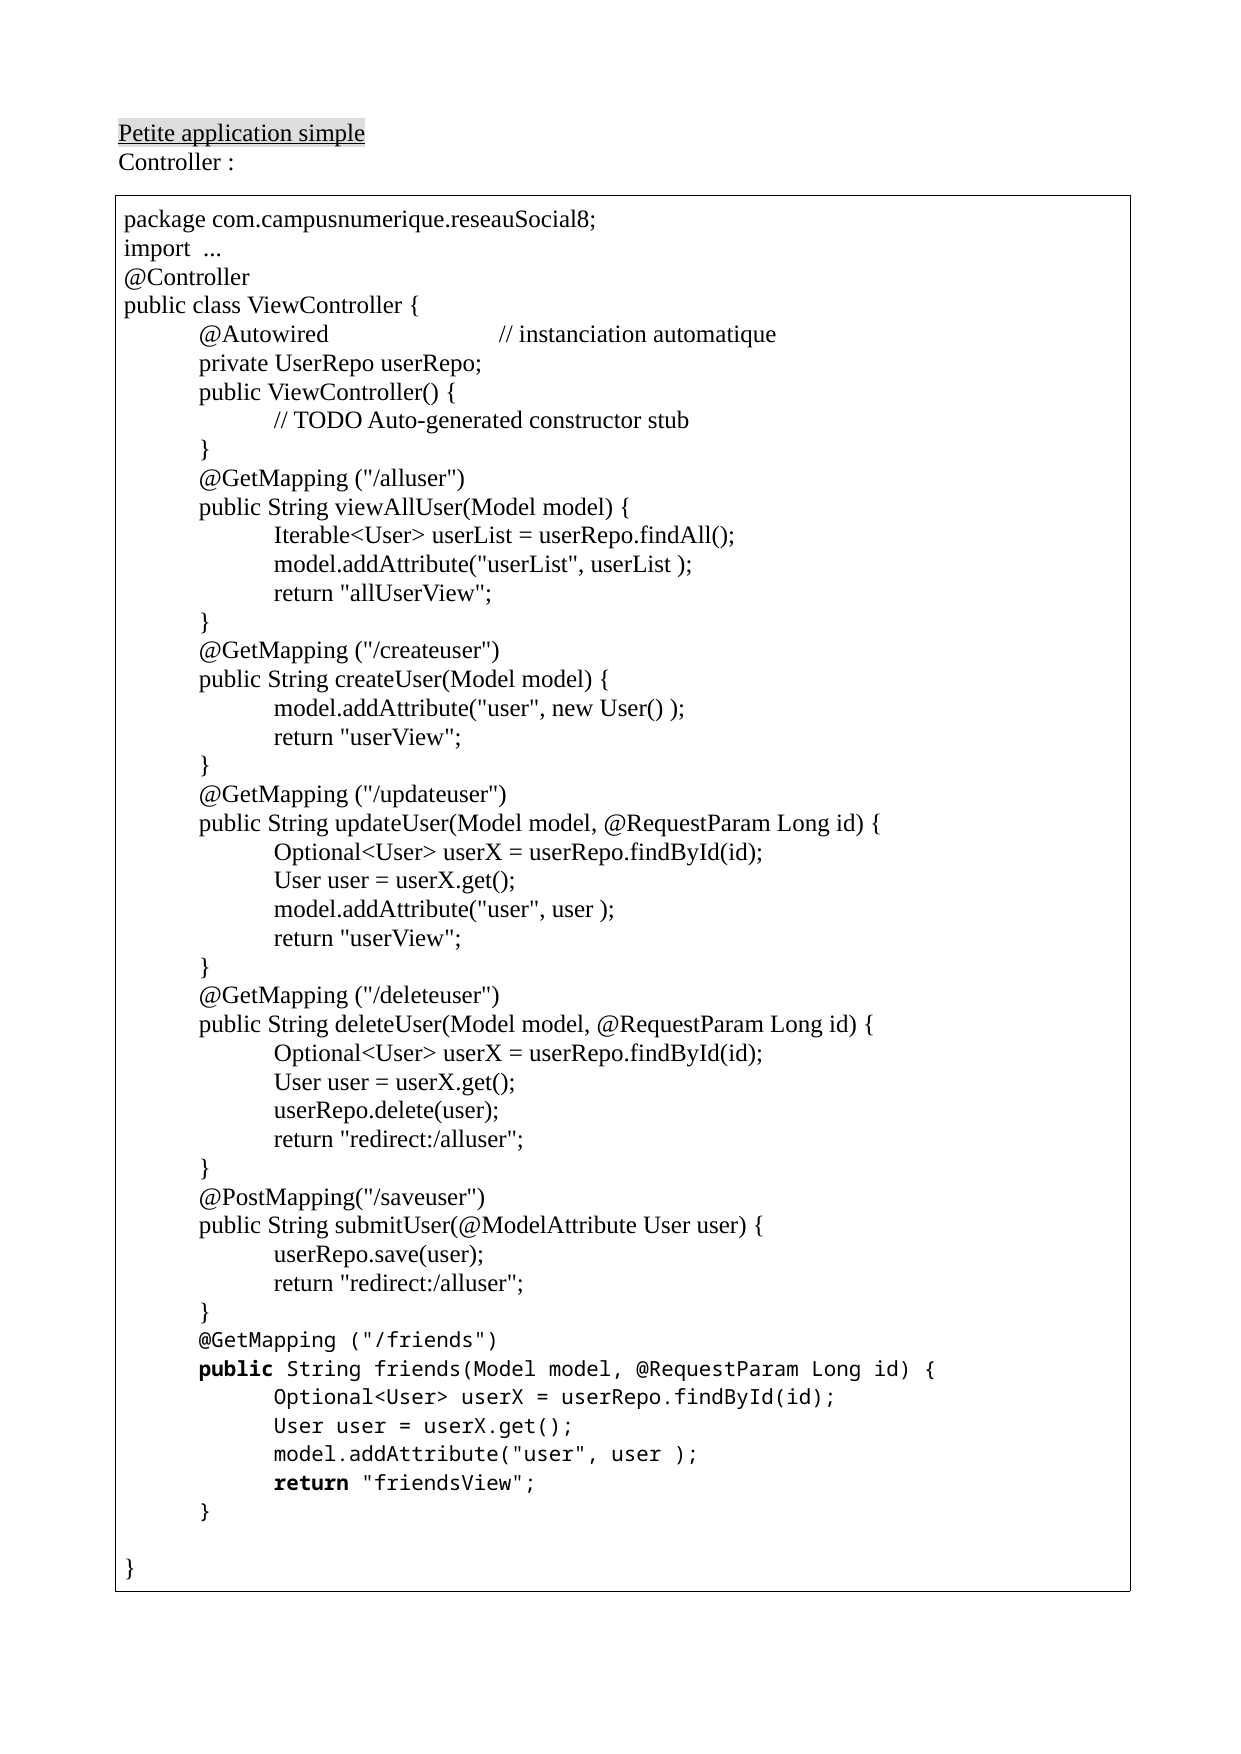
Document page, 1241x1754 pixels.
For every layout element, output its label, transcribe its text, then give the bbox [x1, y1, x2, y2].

text User user = userX.get(); [124, 1411, 1121, 1439]
text } [124, 434, 1121, 463]
text return "redirect:/alluser"; [124, 1268, 1121, 1297]
text return "friendsView"; [124, 1468, 1121, 1496]
text public String viewAllUser(Model model) { [124, 492, 1121, 520]
text public String updateUser(Model model, @RequestParam Long id) { [124, 808, 1121, 837]
text } [124, 1297, 1121, 1325]
text public String friends(Model model, @RequestParam Long id) { [124, 1354, 1121, 1382]
text return "allUserView"; [124, 578, 1121, 607]
text model.addAttribute("user", new User() ); [124, 693, 1121, 722]
text } [124, 952, 1121, 980]
text return "userView"; [124, 722, 1121, 750]
text import ... [124, 233, 1121, 262]
text } [124, 1496, 1121, 1524]
text return "userView"; [124, 923, 1121, 952]
text @PostMapping("/saveuser") [124, 1182, 1121, 1210]
text @Autowired // instanciation automatique [124, 319, 1121, 348]
text } [124, 1553, 1121, 1582]
text // TODO Auto-generated constructor stub [124, 405, 1121, 434]
text public String deleteUser(Model model, @RequestParam Long id) { [124, 1009, 1121, 1038]
text } [124, 1153, 1121, 1182]
text User user = userX.get(); [124, 1067, 1121, 1095]
text userRepo.save(user); [124, 1239, 1121, 1268]
text Optional<User> userX = userRepo.findById(id); [124, 837, 1121, 865]
text public class ViewController { [124, 290, 1121, 319]
text userRepo.delete(user); [124, 1095, 1121, 1124]
text @Controller [124, 262, 1121, 290]
text User user = userX.get(); [124, 865, 1121, 894]
text @GetMapping ("/deleteuser") [124, 980, 1121, 1009]
text package com.campusnumerique.reseauSocial8; [124, 204, 1121, 233]
text } [124, 750, 1121, 779]
text public String createUser(Model model) { [124, 664, 1121, 693]
text Optional<User> userX = userRepo.findById(id); [124, 1038, 1121, 1067]
text return "redirect:/alluser"; [124, 1124, 1121, 1153]
text model.addAttribute("user", user ); [124, 1439, 1121, 1468]
text } [124, 607, 1121, 635]
text Iterable<User> userList = userRepo.findAll(); [124, 520, 1121, 549]
text @GetMapping ("/createuser") [124, 635, 1121, 664]
text @GetMapping ("/friends") [124, 1325, 1121, 1354]
text @GetMapping ("/updateuser") [124, 779, 1121, 808]
text private UserRepo userRepo; [124, 348, 1121, 377]
text Controller : [118, 147, 1122, 176]
text Optional<User> userX = userRepo.findById(id); [124, 1382, 1121, 1411]
text model.addAttribute("user", user ); [124, 894, 1121, 923]
text Petite application simple [118, 118, 1122, 147]
text model.addAttribute("userList", userList ); [124, 549, 1121, 578]
text public String submitUser(@ModelAttribute User user) { [124, 1210, 1121, 1239]
text public ViewController() { [124, 377, 1121, 405]
text @GetMapping ("/alluser") [124, 463, 1121, 492]
